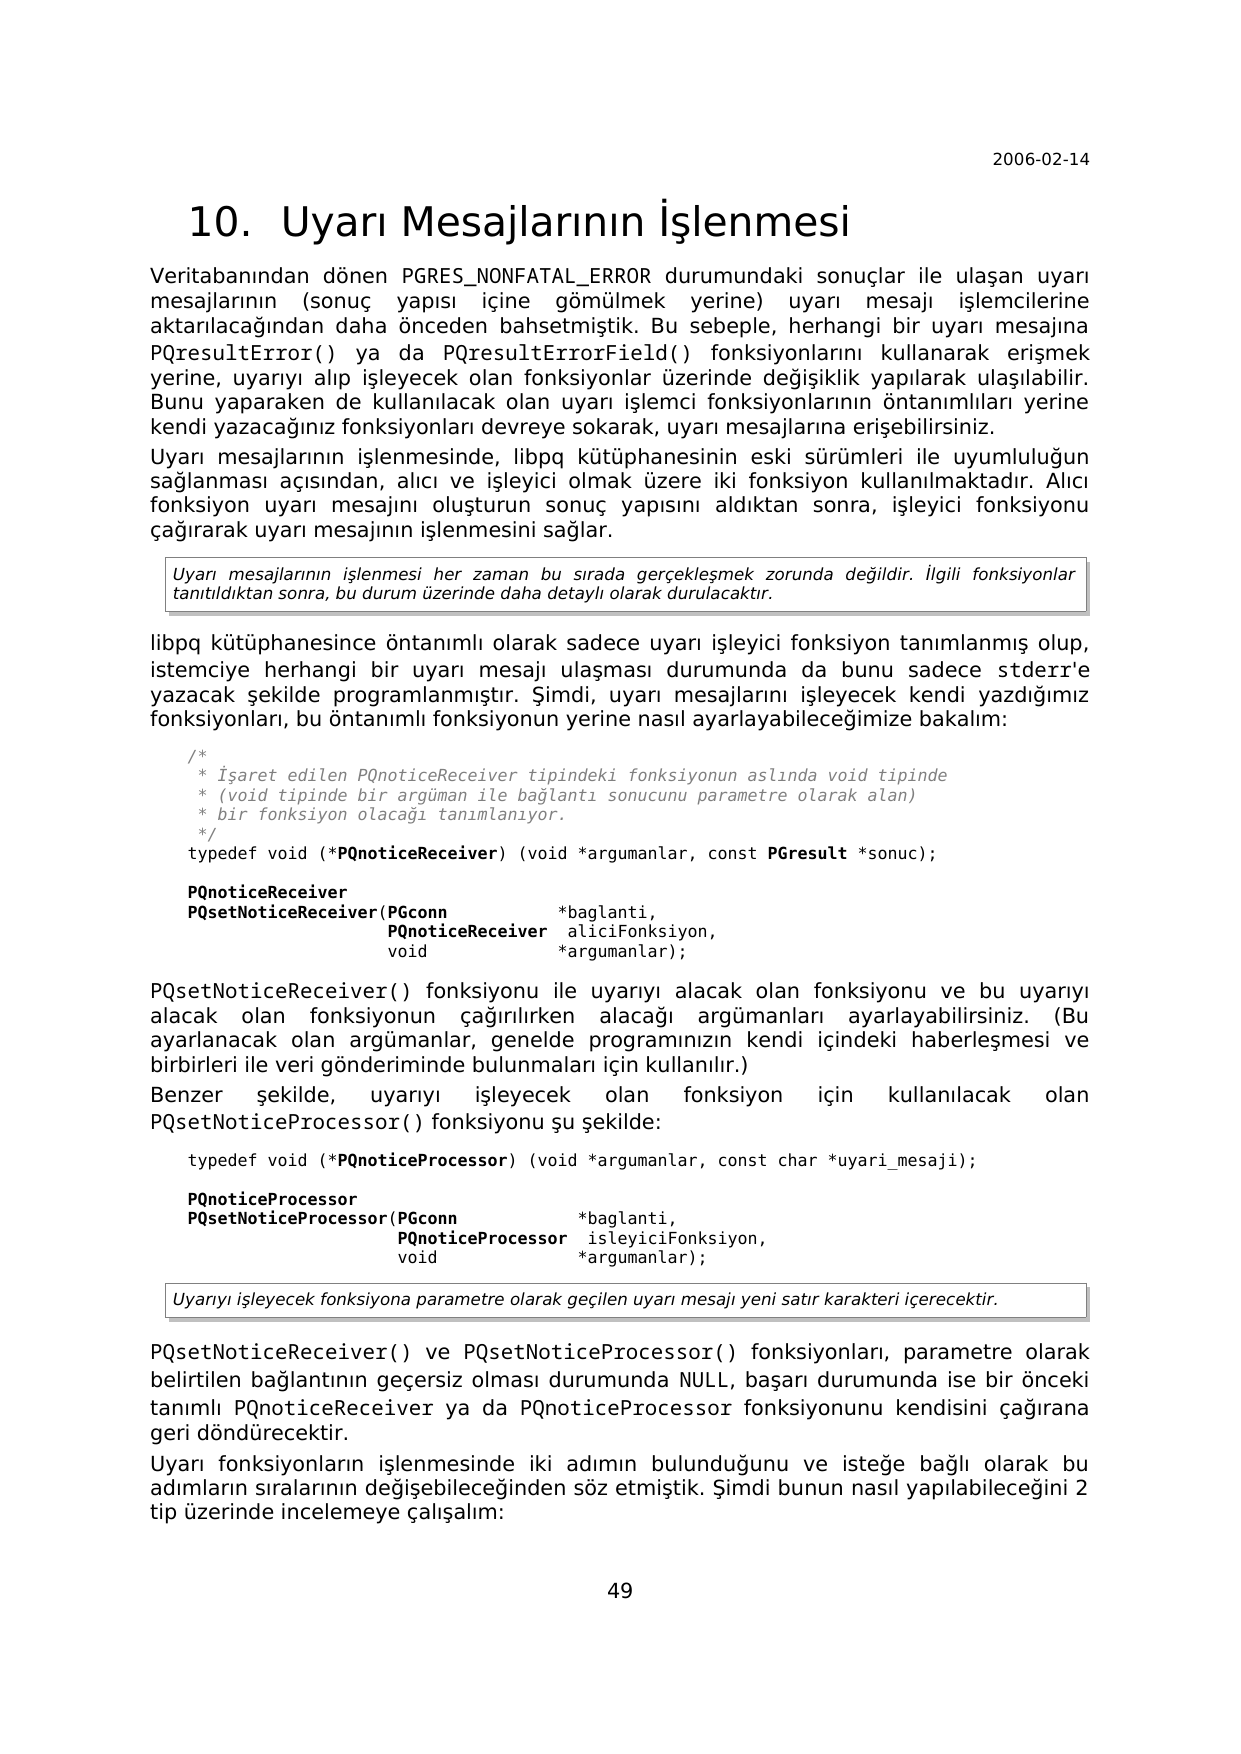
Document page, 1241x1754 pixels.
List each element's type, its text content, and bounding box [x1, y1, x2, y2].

text Uyarı mesajlarının işlenmesinde, libpq kütüphanesinin eski sürümleri ile uyumluluğun sağlanması açısından, alıcı ve işleyici olmak üzere iki fonksiyon kullanılmaktadır. Alıcı fonksiyon uyarı mesajını oluşturun sonuç yapısını aldıktan sonra, işleyici fonksiyonu çağırarak uyarı mesajının işlenmesini sağlar. [150, 445, 1090, 542]
text PQsetNoticeReceiver() ve PQsetNoticeProcessor() fonksiyonları, parametre olarak belirtilen bağlantının geçersiz olması durumunda NULL, başarı durumunda ise bir önceki tanımlı PQnoticeReceiver ya da PQnoticeProcessor fonksiyonunu kendisini çağırana geri döndürecektir. [150, 1337, 1090, 1446]
text /* * İşaret edilen PQnoticeReceiver tipindeki fonksiyonun aslında void tipinde * (void tipinde bir argüman ile bağlantı sonucunu parametre olarak alan) * bir fonksiyon olacağı tanımlanıyor. */ typedef void (*PQnoticeReceiver) (void *argumanlar, const PGresult *sonuc); PQnoticeReceiver PQsetNoticeReceiver(PGconn *baglanti, PQnoticeReceiver aliciFonksiyon, void *argumanlar); [187, 747, 1090, 961]
text typedef void (*PQnoticeProcessor) (void *argumanlar, const char *uyari_mesaji); PQnoticeProcessor PQsetNoticeProcessor(PGconn *baglanti, PQnoticeProcessor isleyiciFonksiyon, void *argumanlar); [187, 1151, 1090, 1268]
subtitle Uyarı Mesajlarının İşlenmesi [187, 199, 1090, 246]
text Uyarıyı işleyecek fonksiyona parametre olarak geçilen uyarı mesajı yeni satır karakteri içerecektir. [166, 1284, 1086, 1317]
text Uyarı fonksiyonların işlenmesinde iki adımın bulunduğunu ve isteğe bağlı olarak bu adımların sıralarının değişebileceğinden söz etmiştik. Şimdi bunun nasıl yapılabileceğini 2 tip üzerinde incelemeye çalışalım: [150, 1452, 1090, 1524]
text PQsetNoticeReceiver() fonksiyonu ile uyarıyı alacak olan fonksiyonu ve bu uyarıyı alacak olan fonksiyonun çağırılırken alacağı argümanları ayarlayabilirsiniz. (Bu ayarlanacak olan argümanlar, genelde programınızın kendi içindeki haberleşmesi ve birbirleri ile veri gönderiminde bulunmaları için kullanılır.) [150, 976, 1090, 1077]
text Veritabanından dönen PGRES_NONFATAL_ERROR durumundaki sonuçlar ile ulaşan uyarı mesajlarının (sonuç yapısı içine gömülmek yerine) uyarı mesajı işlemcilerine aktarılacağından daha önceden bahsetmiştik. Bu sebeple, herhangi bir uyarı mesajına PQresultError() ya da PQresultErrorField() fonksiyonlarını kullanarak erişmek yerine, uyarıyı alıp işleyecek olan fonksiyonlar üzerinde değişiklik yapılarak ulaşılabilir. Bunu yaparaken de kullanılacak olan uyarı işlemci fonksiyonlarının öntanımlıları yerine kendi yazacağınız fonksiyonları devreye sokarak, uyarı mesajlarına erişebilirsiniz. [150, 261, 1090, 439]
text libpq kütüphanesince öntanımlı olarak sadece uyarı işleyici fonksiyon tanımlanmış olup, istemciye herhangi bir uyarı mesajı ulaşması durumunda da bunu sadece stderr'e yazacak şekilde programlanmıştır. Şimdi, uyarı mesajlarını işleyecek kendi yazdığımız fonksiyonları, bu öntanımlı fonksiyonun yerine nasıl ayarlayabileceğimize bakalım: [150, 631, 1090, 732]
text Uyarı mesajlarının işlenmesi her zaman bu sırada gerçekleşmek zorunda değildir. İlgili fonksiyonlar tanıtıldıktan sonra, bu durum üzerinde daha detaylı olarak durulacaktır. [166, 558, 1086, 611]
text Benzer şekilde, uyarıyı işleyecek olan fonksiyon için kullanılacak olan PQsetNoticeProcessor() fonksiyonu şu şekilde: [150, 1083, 1090, 1136]
